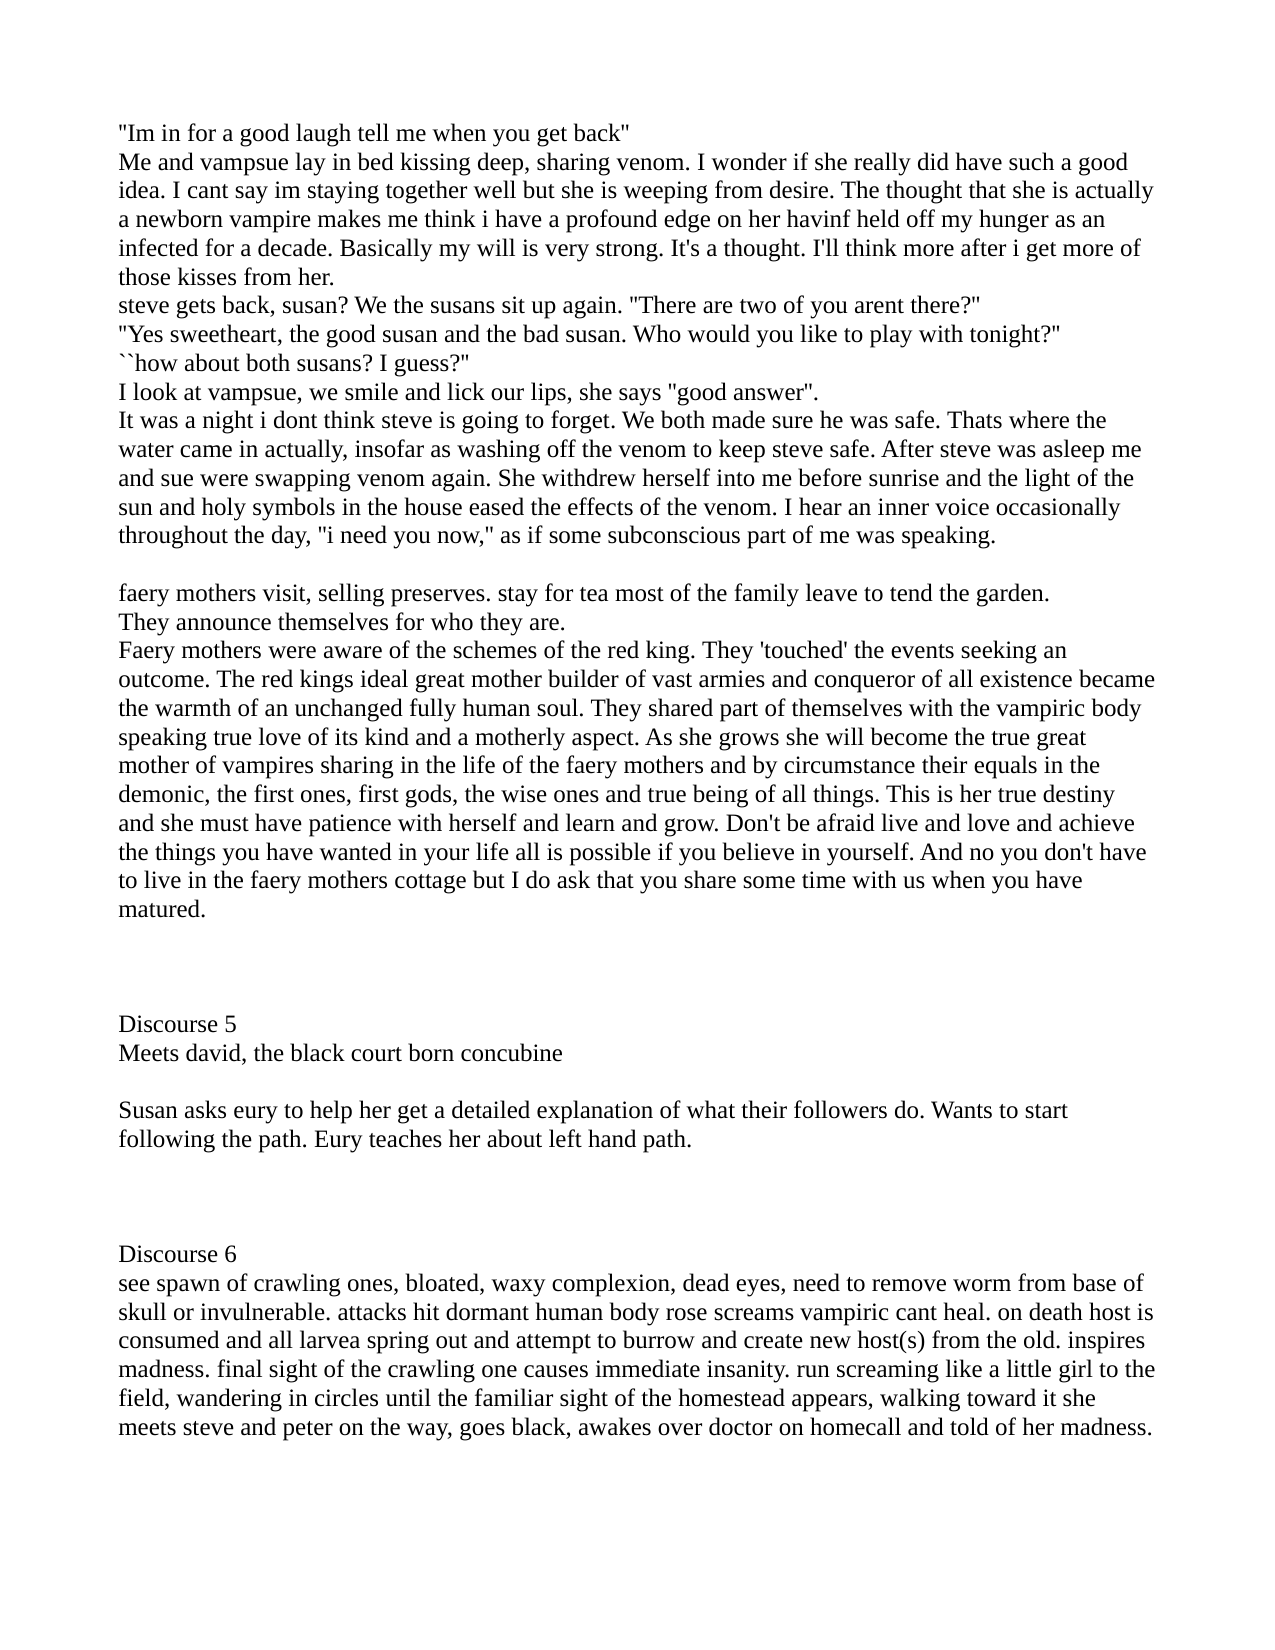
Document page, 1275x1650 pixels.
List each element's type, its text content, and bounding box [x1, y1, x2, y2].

text Faery mothers were aware of the schemes of the red king. They 'touched' the events seeking an outcome. The red kings ideal great mother builder of vast armies and conqueror of all existence became the warmth of an unchanged fully human soul. They shared part of themselves with the vampiric body speaking true love of its kind and a motherly aspect. As she grows she will become the true great mother of vampires sharing in the life of the faery mothers and by circumstance their equals in the demonic, the first ones, first gods, the wise ones and true being of all things. This is her true destiny and she must have patience with herself and learn and grow. Don't be afraid live and love and achieve the things you have wanted in your life all is possible if you believe in yourself. And no you don't have to live in the faery mothers cottage but I do ask that you share some time with us when you have matured. [118, 636, 1157, 923]
text Me and vampsue lay in bed kissing deep, sharing venom. I wonder if she really did have such a good idea. I cant say im staying together well but she is weeping from desire. The thought that she is actually a newborn vampire makes me think i have a profound edge on her havinf held off my hunger as an infected for a decade. Basically my will is very strong. It's a thought. I'll think more after i get more of those kisses from her. [118, 147, 1157, 291]
text I look at vampsue, we smile and lick our lips, she says ''good answer''. [118, 377, 1157, 406]
text ''Yes sweetheart, the good susan and the bad susan. Who would you like to play with tonight?'' [118, 319, 1157, 348]
text ''Im in for a good laugh tell me when you get back'' [118, 118, 1157, 147]
text Meets david, the black court born concubine [118, 1038, 1157, 1067]
text They announce themselves for who they are. [118, 607, 1157, 636]
text It was a night i dont think steve is going to forget. We both made sure he was safe. Thats where the water came in actually, insofar as washing off the venom to keep steve safe. After steve was asleep me and sue were swapping venom again. She withdrew herself into me before sunrise and the light of the sun and holy symbols in the house eased the effects of the venom. I hear an inner voice occasionally throughout the day, ''i need you now,'' as if some subconscious part of me was speaking. [118, 406, 1157, 549]
text ``how about both susans? I guess?'' [118, 348, 1157, 377]
text Discourse 5 [118, 1009, 1157, 1038]
text see spawn of crawling ones, bloated, waxy complexion, dead eyes, need to remove worm from base of skull or invulnerable. attacks hit dormant human body rose screams vampiric cant heal. on death host is consumed and all larvea spring out and attempt to burrow and create new host(s) from the old. inspires madness. final sight of the crawling one causes immediate insanity. run screaming like a little girl to the field, wandering in circles until the familiar sight of the homestead appears, walking toward it she meets steve and peter on the way, goes black, awakes over doctor on homecall and told of her madness. [118, 1268, 1157, 1441]
text Discourse 6 [118, 1239, 1157, 1268]
text Susan asks eury to help her get a detailed explanation of what their followers do. Wants to start following the path. Eury teaches her about left hand path. [118, 1096, 1157, 1153]
text steve gets back, susan? We the susans sit up again. ''There are two of you arent there?'' [118, 291, 1157, 319]
text faery mothers visit, selling preserves. stay for tea most of the family leave to tend the garden. [118, 578, 1157, 607]
